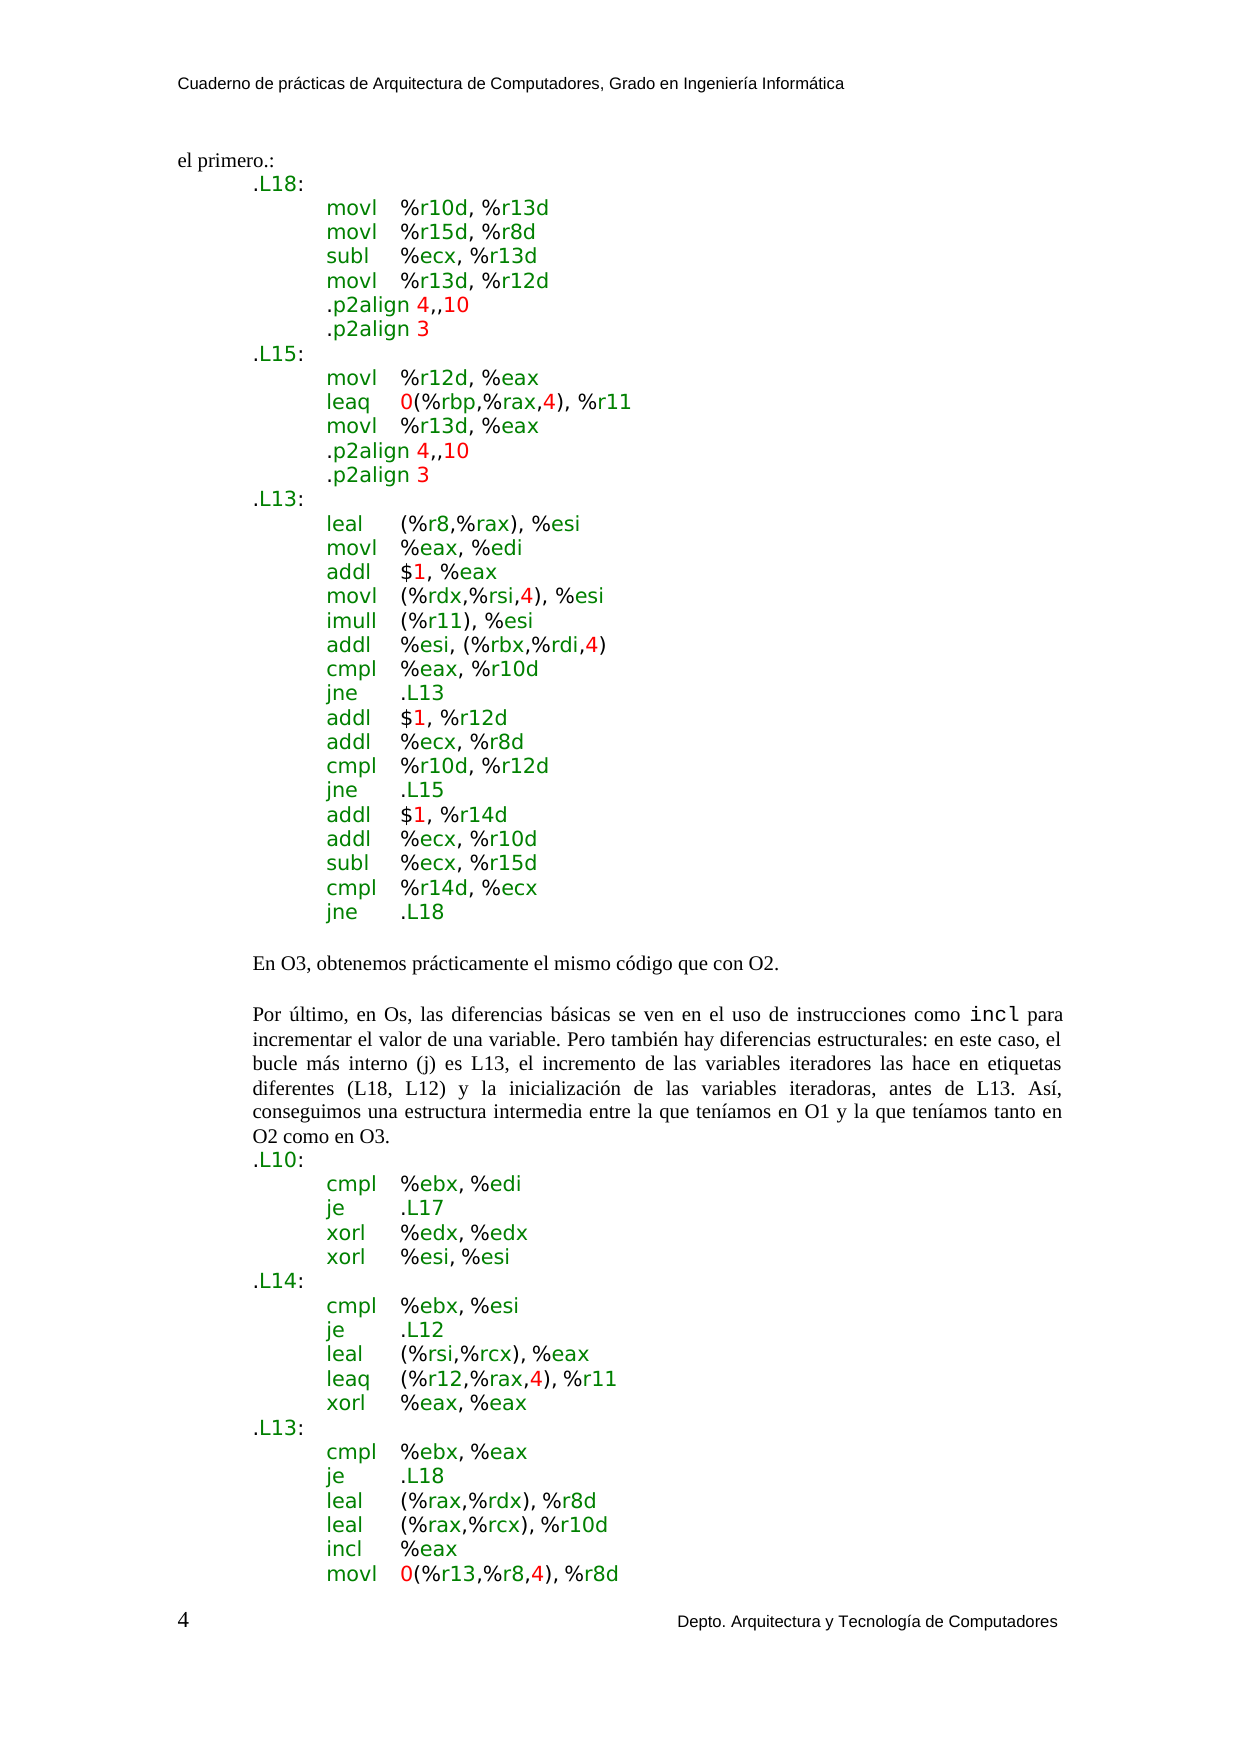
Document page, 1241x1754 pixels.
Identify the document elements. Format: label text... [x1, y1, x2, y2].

text .p2align 4,,10 [252, 439, 1063, 463]
text je .L12 [252, 1318, 1063, 1342]
text addl $1, %r12d [252, 706, 1063, 730]
text cmpl %r14d, %ecx [252, 876, 1063, 900]
text cmpl %ebx, %esi [252, 1294, 1063, 1318]
text leaq 0(%rbp,%rax,4), %r11 [252, 390, 1063, 414]
text movl %r10d, %r13d [252, 196, 1063, 220]
text movl %r12d, %eax [252, 366, 1063, 390]
text imull (%r11), %esi [252, 609, 1063, 633]
text .L14: [252, 1269, 1063, 1294]
text addl $1, %r14d [252, 803, 1063, 827]
text je .L17 [252, 1196, 1063, 1221]
text addl %esi, (%rbx,%rdi,4) [252, 633, 1063, 657]
text addl %ecx, %r8d [252, 730, 1063, 754]
text movl %r15d, %r8d [252, 220, 1063, 244]
text movl %r13d, %r12d [252, 269, 1063, 293]
text xorl %eax, %eax [252, 1391, 1063, 1416]
text xorl %esi, %esi [252, 1245, 1063, 1269]
text addl $1, %eax [252, 560, 1063, 584]
text xorl %edx, %edx [252, 1221, 1063, 1245]
text je .L18 [252, 1464, 1063, 1488]
text .L15: [252, 342, 1063, 366]
text el primero.: [177, 148, 1063, 172]
text cmpl %ebx, %eax [252, 1440, 1063, 1464]
text .L18: [252, 172, 1063, 196]
text leal (%rax,%rdx), %r8d [252, 1488, 1063, 1513]
text .L10: [252, 1148, 1063, 1172]
text .p2align 3 [252, 317, 1063, 342]
text movl %r13d, %eax [252, 414, 1063, 439]
text jne .L15 [252, 778, 1063, 803]
text subl %ecx, %r15d [252, 851, 1063, 876]
text subl %ecx, %r13d [252, 244, 1063, 269]
text movl %eax, %edi [252, 536, 1063, 560]
text leal (%rsi,%rcx), %eax [252, 1342, 1063, 1367]
text cmpl %r10d, %r12d [252, 754, 1063, 778]
text En O3, obtenemos prácticamente el mismo código que con O2. [252, 951, 1063, 975]
text Por último, en Os, las diferencias básicas se ven en el uso de instrucciones como incl para incrementar el valor de una variable. Pero también hay diferencias estructurales: en este caso, el bucle más interno (j) es L13, el incremento de las variables iteradores las hace en etiquetas diferentes (L18, L12) y la inicialización de las variables iteradoras, antes de L13. Así, conseguimos una estructura intermedia entre la que teníamos en O1 y la que teníamos tanto en O2 como en O3. [252, 1002, 1063, 1148]
text cmpl %ebx, %edi [252, 1172, 1063, 1196]
text .L13: [252, 1416, 1063, 1440]
text movl 0(%r13,%r8,4), %r8d [252, 1562, 1063, 1586]
text jne .L13 [252, 681, 1063, 706]
text leaq (%r12,%rax,4), %r11 [252, 1367, 1063, 1391]
text leal (%r8,%rax), %esi [252, 512, 1063, 536]
text .p2align 4,,10 [252, 293, 1063, 317]
text incl %eax [252, 1537, 1063, 1562]
text cmpl %eax, %r10d [252, 657, 1063, 681]
text .p2align 3 [252, 463, 1063, 487]
text addl %ecx, %r10d [252, 827, 1063, 851]
text .L13: [252, 487, 1063, 512]
text movl (%rdx,%rsi,4), %esi [252, 584, 1063, 609]
text jne .L18 [252, 900, 1063, 924]
text leal (%rax,%rcx), %r10d [252, 1513, 1063, 1537]
